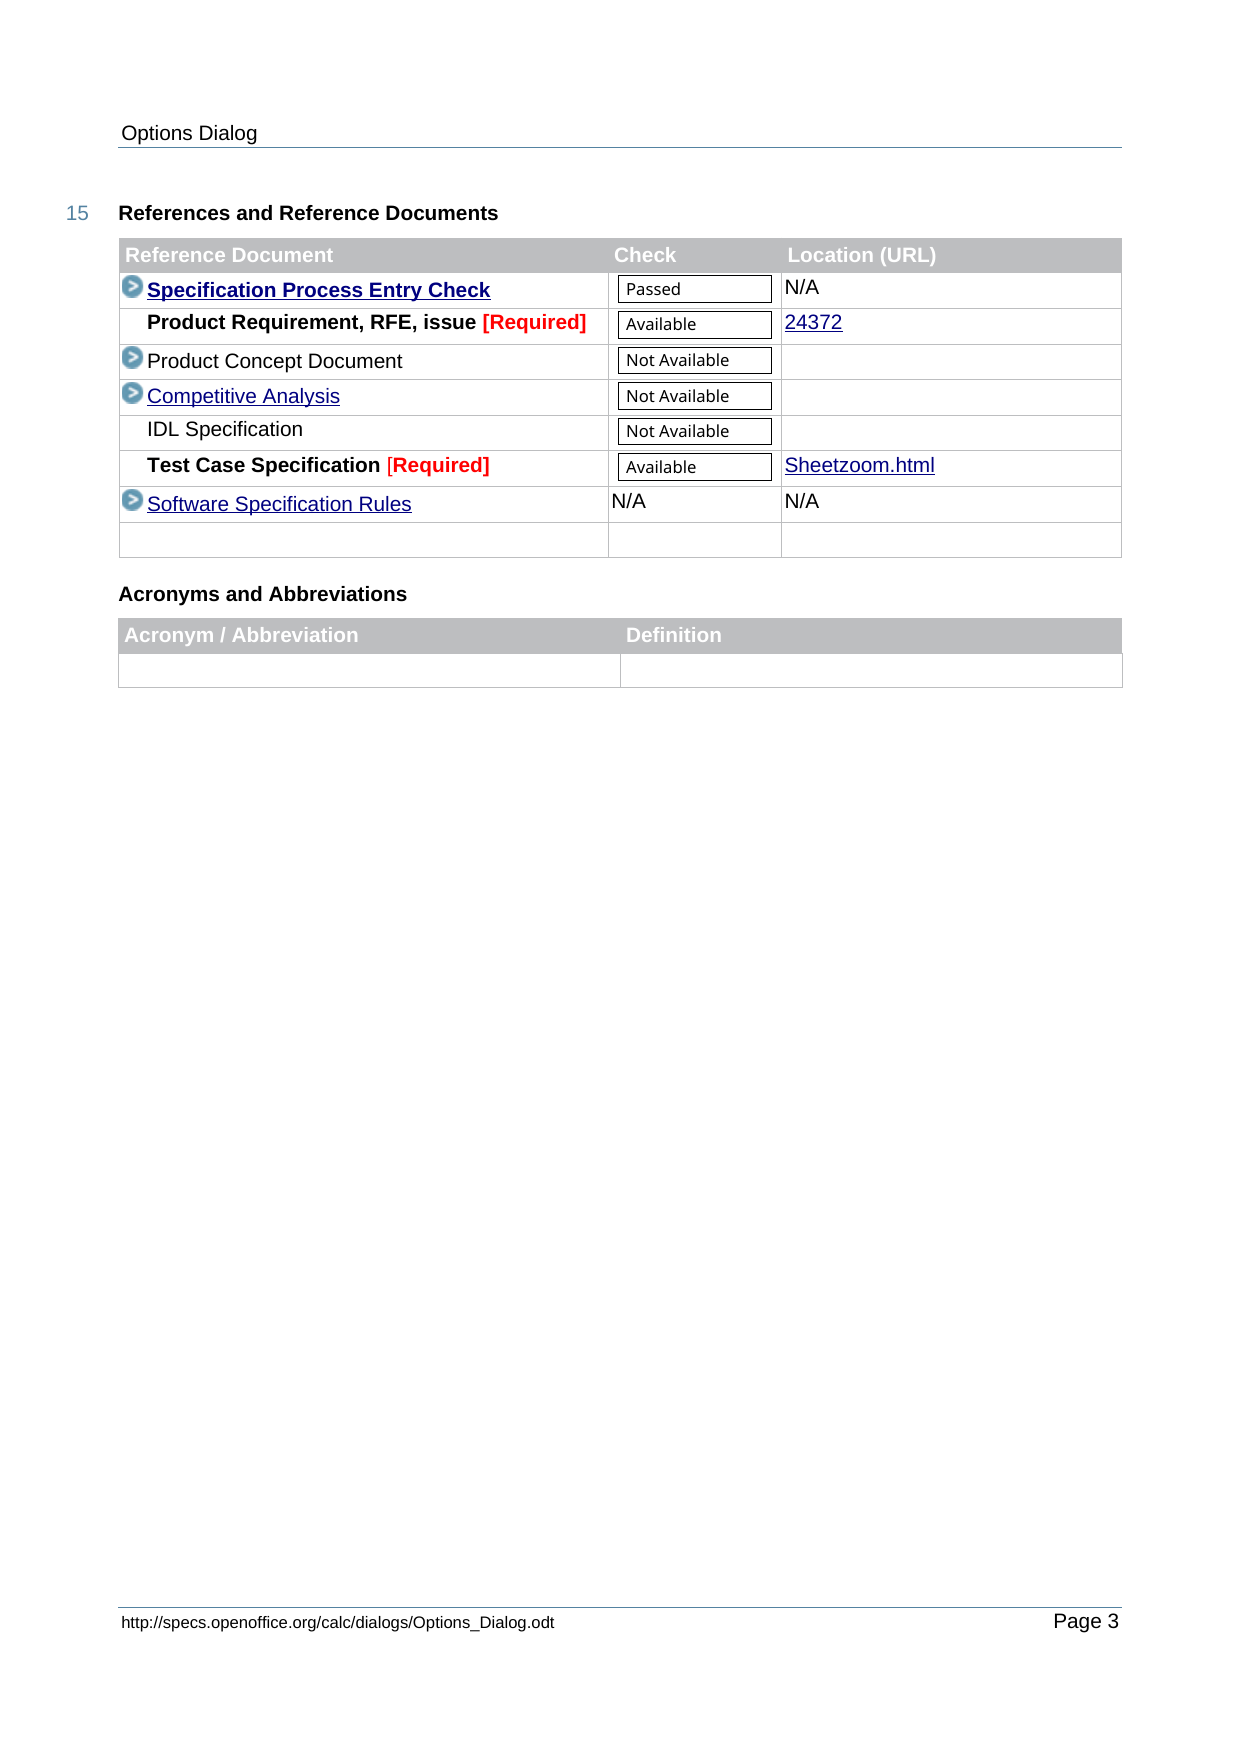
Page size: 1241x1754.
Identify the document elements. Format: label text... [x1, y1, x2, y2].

subtitle Acronyms and Abbreviations [118, 582, 1122, 605]
table_cell Specification Process Entry Check [120, 273, 608, 308]
subtitle References and Reference Documents [118, 202, 1122, 225]
table_cell N/A [782, 487, 1121, 522]
table_cell Test Case Specification [Required] [120, 451, 608, 486]
table_cell [782, 523, 1121, 557]
picture [122, 489, 147, 511]
table_header Acronym / Abbreviation [118, 618, 620, 653]
table_cell Product Requirement, RFE, issue [Required] [120, 309, 608, 344]
table_cell Software Specification Rules [120, 487, 608, 522]
table_cell IDL Specification [120, 416, 608, 450]
table_cell [609, 309, 781, 344]
table_cell [609, 380, 781, 415]
table_cell <Other, e.g. references to related specs> [120, 523, 608, 557]
table_cell 24372 [782, 309, 1121, 344]
table_cell <Please enter location here> [782, 416, 1121, 450]
picture [122, 346, 147, 369]
table_cell <WYSIWYG> [119, 654, 620, 687]
picture [122, 275, 147, 298]
table_cell [609, 451, 781, 486]
table_header Definition [620, 618, 1122, 653]
table_header Location (URL) [782, 238, 1122, 273]
table_cell N/A [782, 273, 1121, 308]
table_cell Product Concept Document [120, 345, 608, 379]
table_cell [609, 273, 781, 308]
table_cell <Please enter location here> [782, 345, 1121, 379]
table_cell [609, 523, 781, 557]
table_cell Competitive Analysis [120, 380, 608, 415]
table_cell Sheetzoom.html [782, 451, 1121, 486]
table_cell [609, 345, 781, 379]
table_cell [609, 416, 781, 450]
table_cell <What You See Is What You Get> [621, 654, 1122, 687]
picture [122, 382, 147, 404]
table_cell N/A [609, 487, 781, 522]
table_cell <Please enter location here> [782, 380, 1121, 415]
table_header Check [609, 238, 781, 273]
table_header Reference Document [119, 238, 608, 273]
